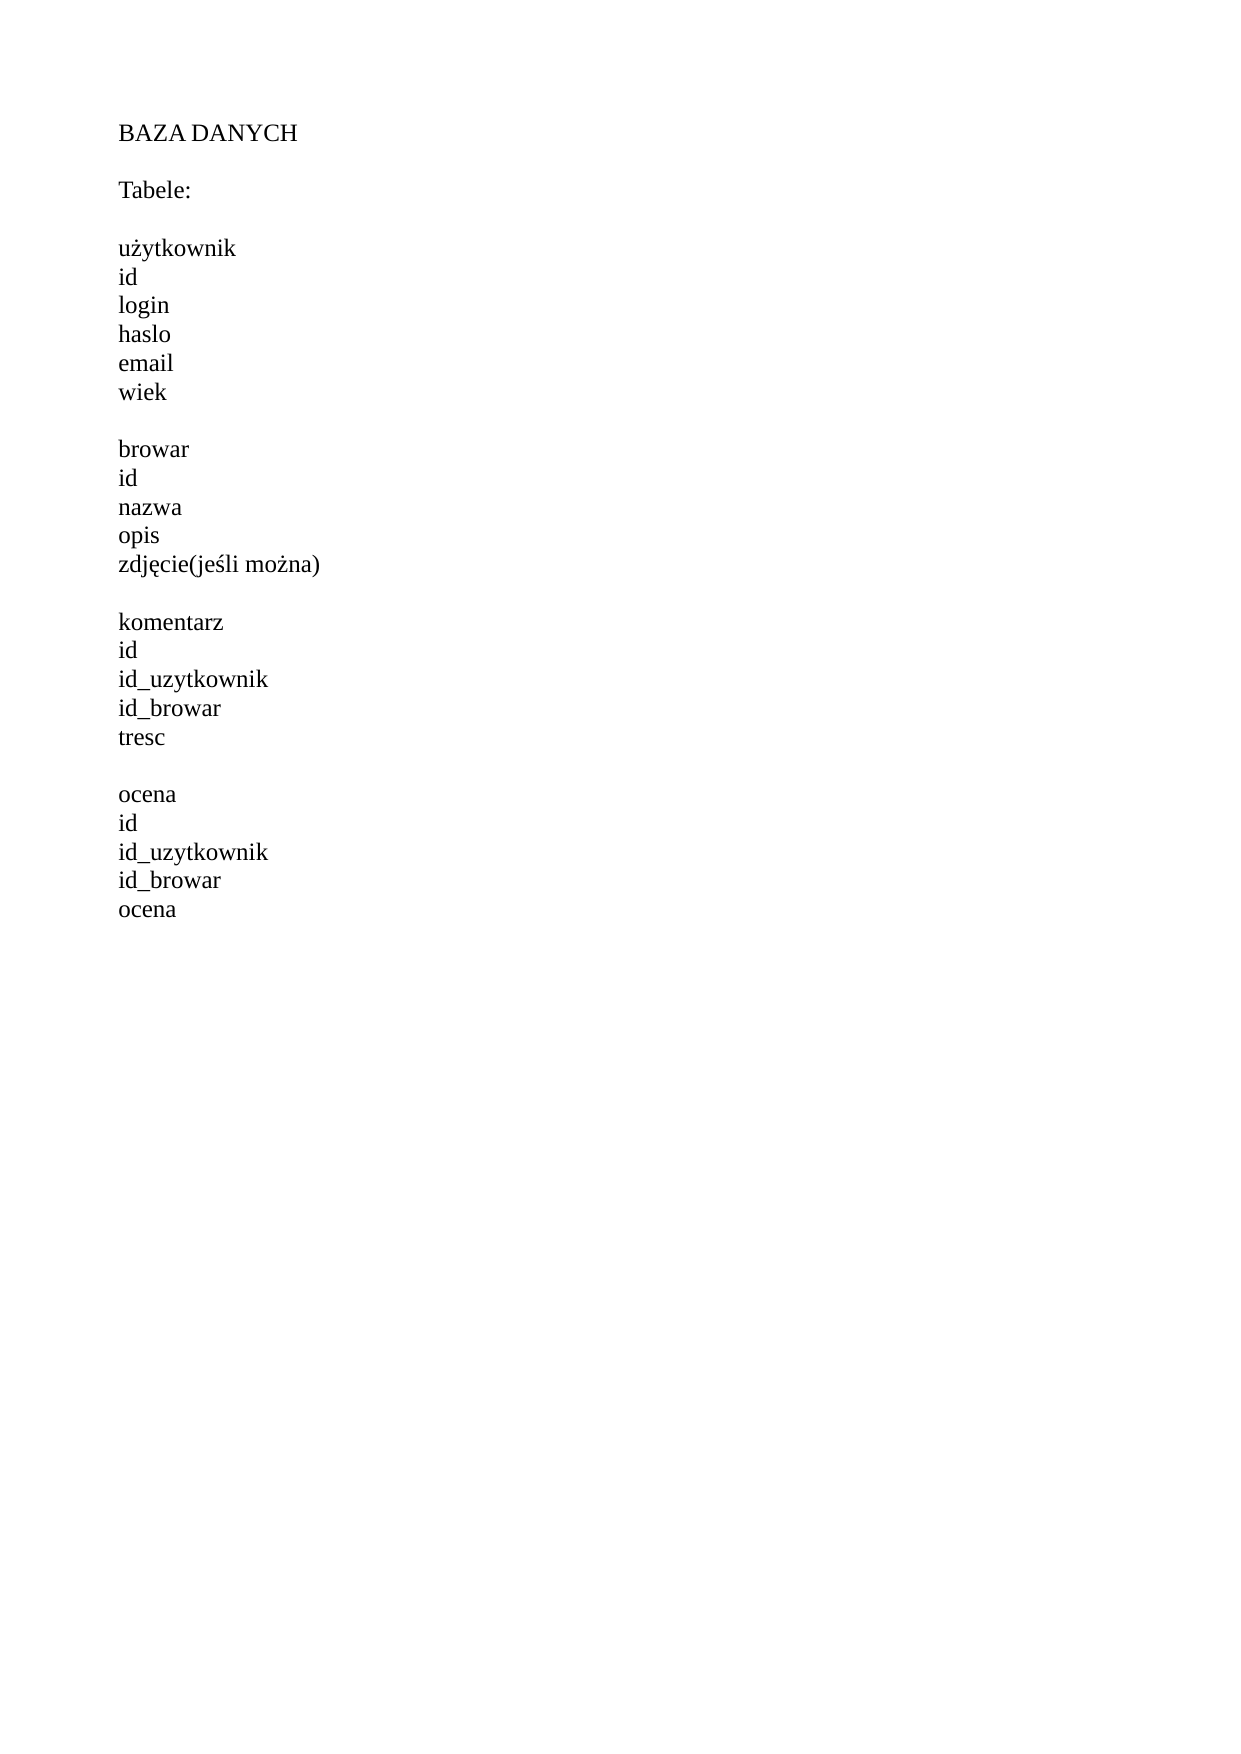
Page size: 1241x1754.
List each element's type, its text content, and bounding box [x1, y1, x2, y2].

text id [118, 808, 1122, 837]
text ocena [118, 779, 1122, 808]
text zdjęcie(jeśli można) [118, 549, 1122, 578]
text nazwa [118, 492, 1122, 521]
text id_uzytkownik [118, 837, 1122, 866]
text id [118, 463, 1122, 492]
text id_browar [118, 693, 1122, 722]
text browar [118, 434, 1122, 463]
text login [118, 291, 1122, 319]
text opis [118, 521, 1122, 549]
text id_uzytkownik [118, 664, 1122, 693]
text BAZA DANYCH [118, 118, 1122, 147]
text wiek [118, 377, 1122, 406]
text id [118, 262, 1122, 291]
text id_browar [118, 866, 1122, 894]
text komentarz [118, 607, 1122, 636]
text haslo [118, 319, 1122, 348]
text id [118, 636, 1122, 664]
text Tabele: [118, 176, 1122, 204]
text email [118, 348, 1122, 377]
text użytkownik [118, 233, 1122, 262]
text ocena [118, 894, 1122, 923]
text tresc [118, 722, 1122, 751]
